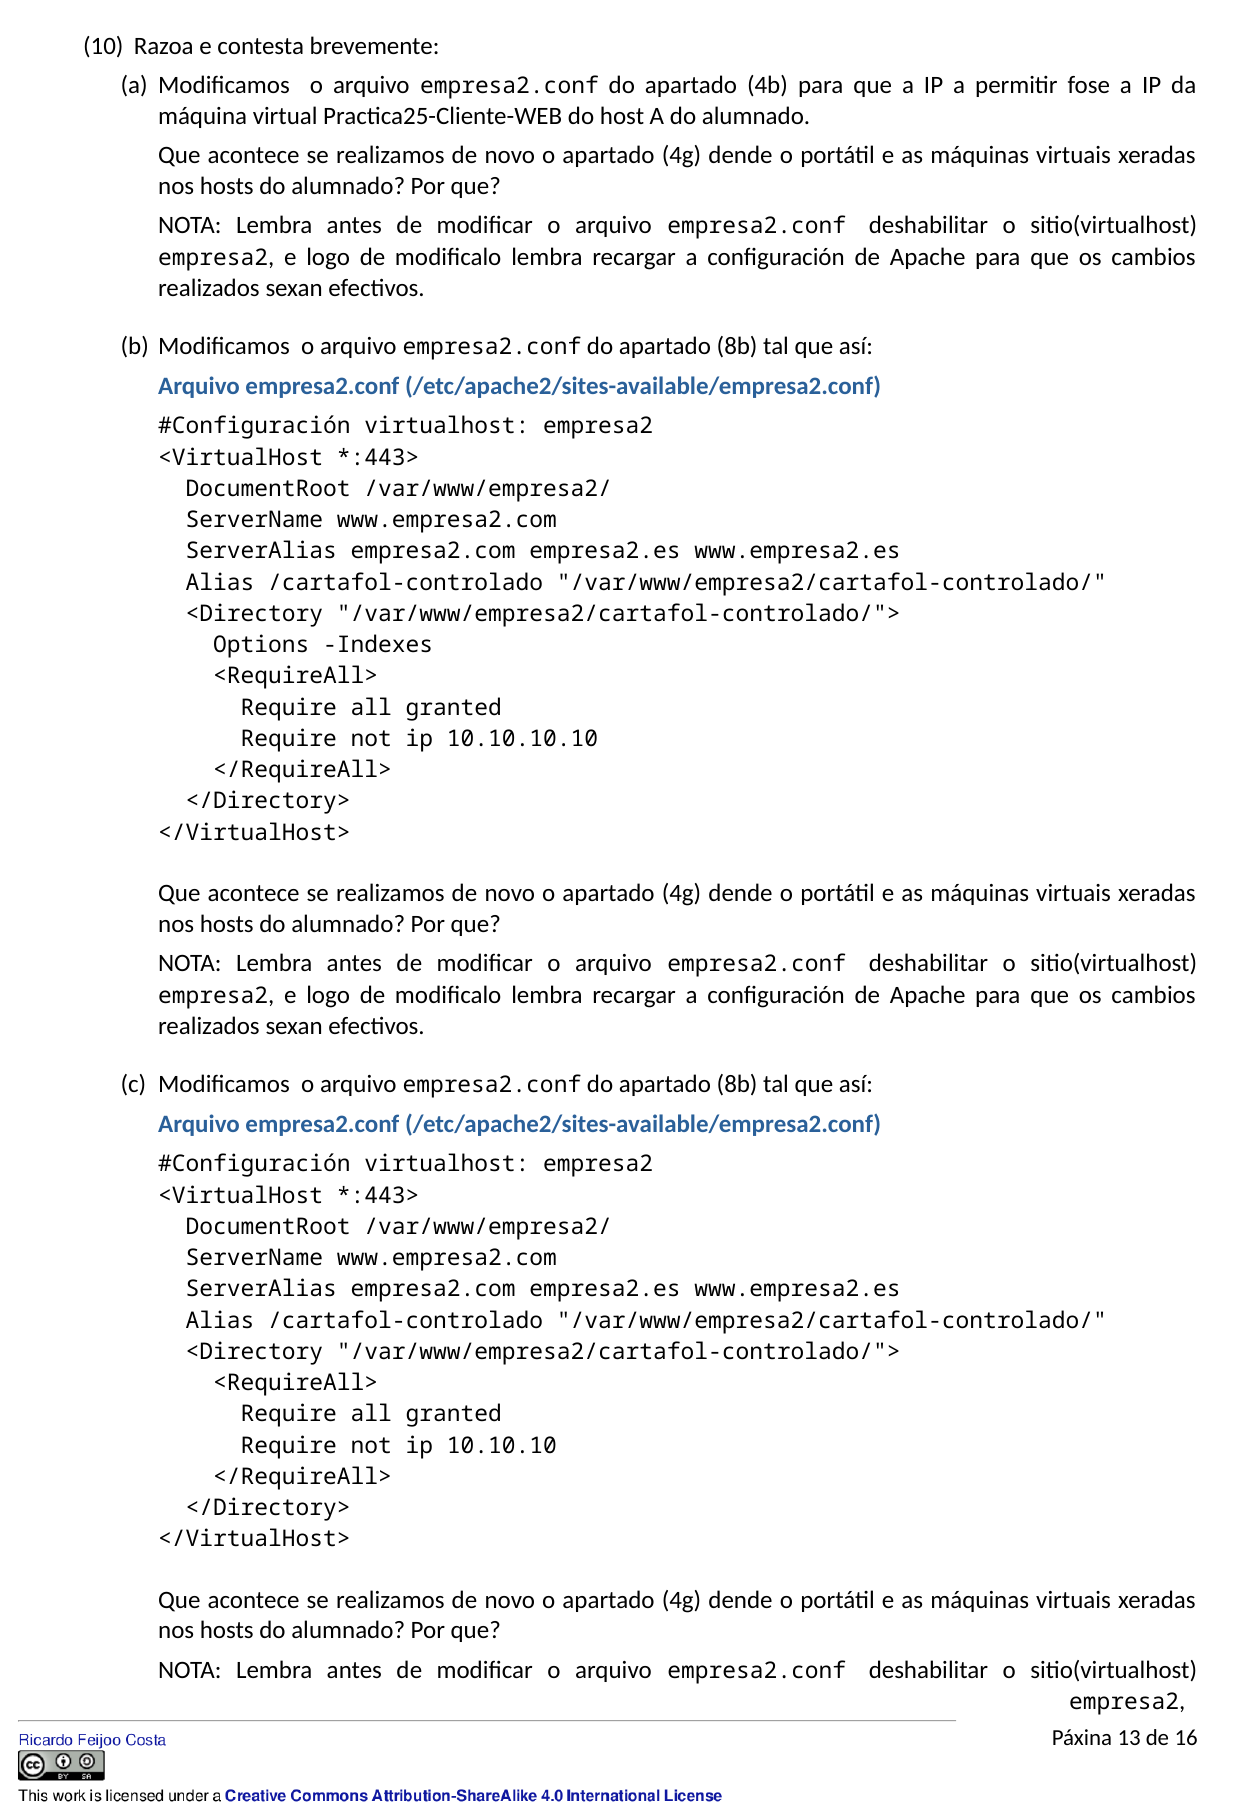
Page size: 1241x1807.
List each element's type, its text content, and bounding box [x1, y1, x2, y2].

list </Directory> [120, 1491, 1197, 1522]
list Require not ip 10.10.10.10 [120, 722, 1197, 753]
list Que acontece se realizamos de novo o apartado (4g) dende o portátil e as máquinas virtuais xeradas nos hosts do alumnado? Por que? [120, 1584, 1197, 1645]
list Razoa e contesta brevemente: [83, 30, 1197, 60]
list Arquivo empresa2.conf (/etc/apache2/sites-available/empresa2.conf) [120, 1108, 1197, 1138]
list NOTA: Lembra antes de modificar o arquivo empresa2.conf deshabilitar o sitio(virtualhost) empresa2, e logo de modificalo lembra recargar a configuración de Apache para que os cambios realizados sexan efectivos. [120, 947, 1197, 1040]
list Que acontece se realizamos de novo o apartado (4g) dende o portátil e as máquinas virtuais xeradas nos hosts do alumnado? Por que? [120, 140, 1197, 201]
list Modificamos o arquivo empresa2.conf do apartado (8b) tal que así: [120, 330, 1197, 361]
picture [8, 1715, 957, 1806]
list <Directory "/var/www/empresa2/cartafol-controlado/"> [120, 1335, 1197, 1366]
list <RequireAll> [120, 659, 1197, 691]
list Que acontece se realizamos de novo o apartado (4g) dende o portátil e as máquinas virtuais xeradas nos hosts do alumnado? Por que? [120, 877, 1197, 938]
list NOTA: Lembra antes de modificar o arquivo empresa2.conf deshabilitar o sitio(virtualhost) empresa2, [120, 1654, 1197, 1716]
list Require not ip 10.10.10 [120, 1428, 1197, 1460]
list Options -Indexes [120, 628, 1197, 659]
list </VirtualHost> [120, 816, 1197, 847]
list Require all granted [120, 1397, 1197, 1428]
list </Directory> [120, 784, 1197, 816]
list Modificamos o arquivo empresa2.conf do apartado (8b) tal que así: [120, 1068, 1197, 1099]
list </RequireAll> [120, 753, 1197, 784]
list Alias /cartafol-controlado "/var/www/empresa2/cartafol-controlado/" [120, 1303, 1197, 1335]
list Modificamos o arquivo empresa2.conf do apartado (4b) para que a IP a permitir fose a IP da máquina virtual Practica25-Cliente-WEB do host A do alumnado. [120, 69, 1197, 131]
list </VirtualHost> [120, 1522, 1197, 1553]
list <RequireAll> [120, 1366, 1197, 1397]
list </RequireAll> [120, 1460, 1197, 1491]
list NOTA: Lembra antes de modificar o arquivo empresa2.conf deshabilitar o sitio(virtualhost) empresa2, e logo de modificalo lembra recargar a configuración de Apache para que os cambios realizados sexan efectivos. [120, 209, 1197, 302]
list Arquivo empresa2.conf (/etc/apache2/sites-available/empresa2.conf) [120, 370, 1197, 401]
list #Configuración virtualhost: empresa2 <VirtualHost *:443> DocumentRoot /var/www/empresa2/ ServerName www.empresa2.com ServerAlias empresa2.com empresa2.es www.empresa2.es [120, 1147, 1197, 1303]
list #Configuración virtualhost: empresa2 <VirtualHost *:443> DocumentRoot /var/www/empresa2/ ServerName www.empresa2.com ServerAlias empresa2.com empresa2.es www.empresa2.es [120, 409, 1197, 566]
list Require all granted [120, 691, 1197, 722]
list Alias /cartafol-controlado "/var/www/empresa2/cartafol-controlado/" [120, 566, 1197, 597]
list <Directory "/var/www/empresa2/cartafol-controlado/"> [120, 597, 1197, 628]
